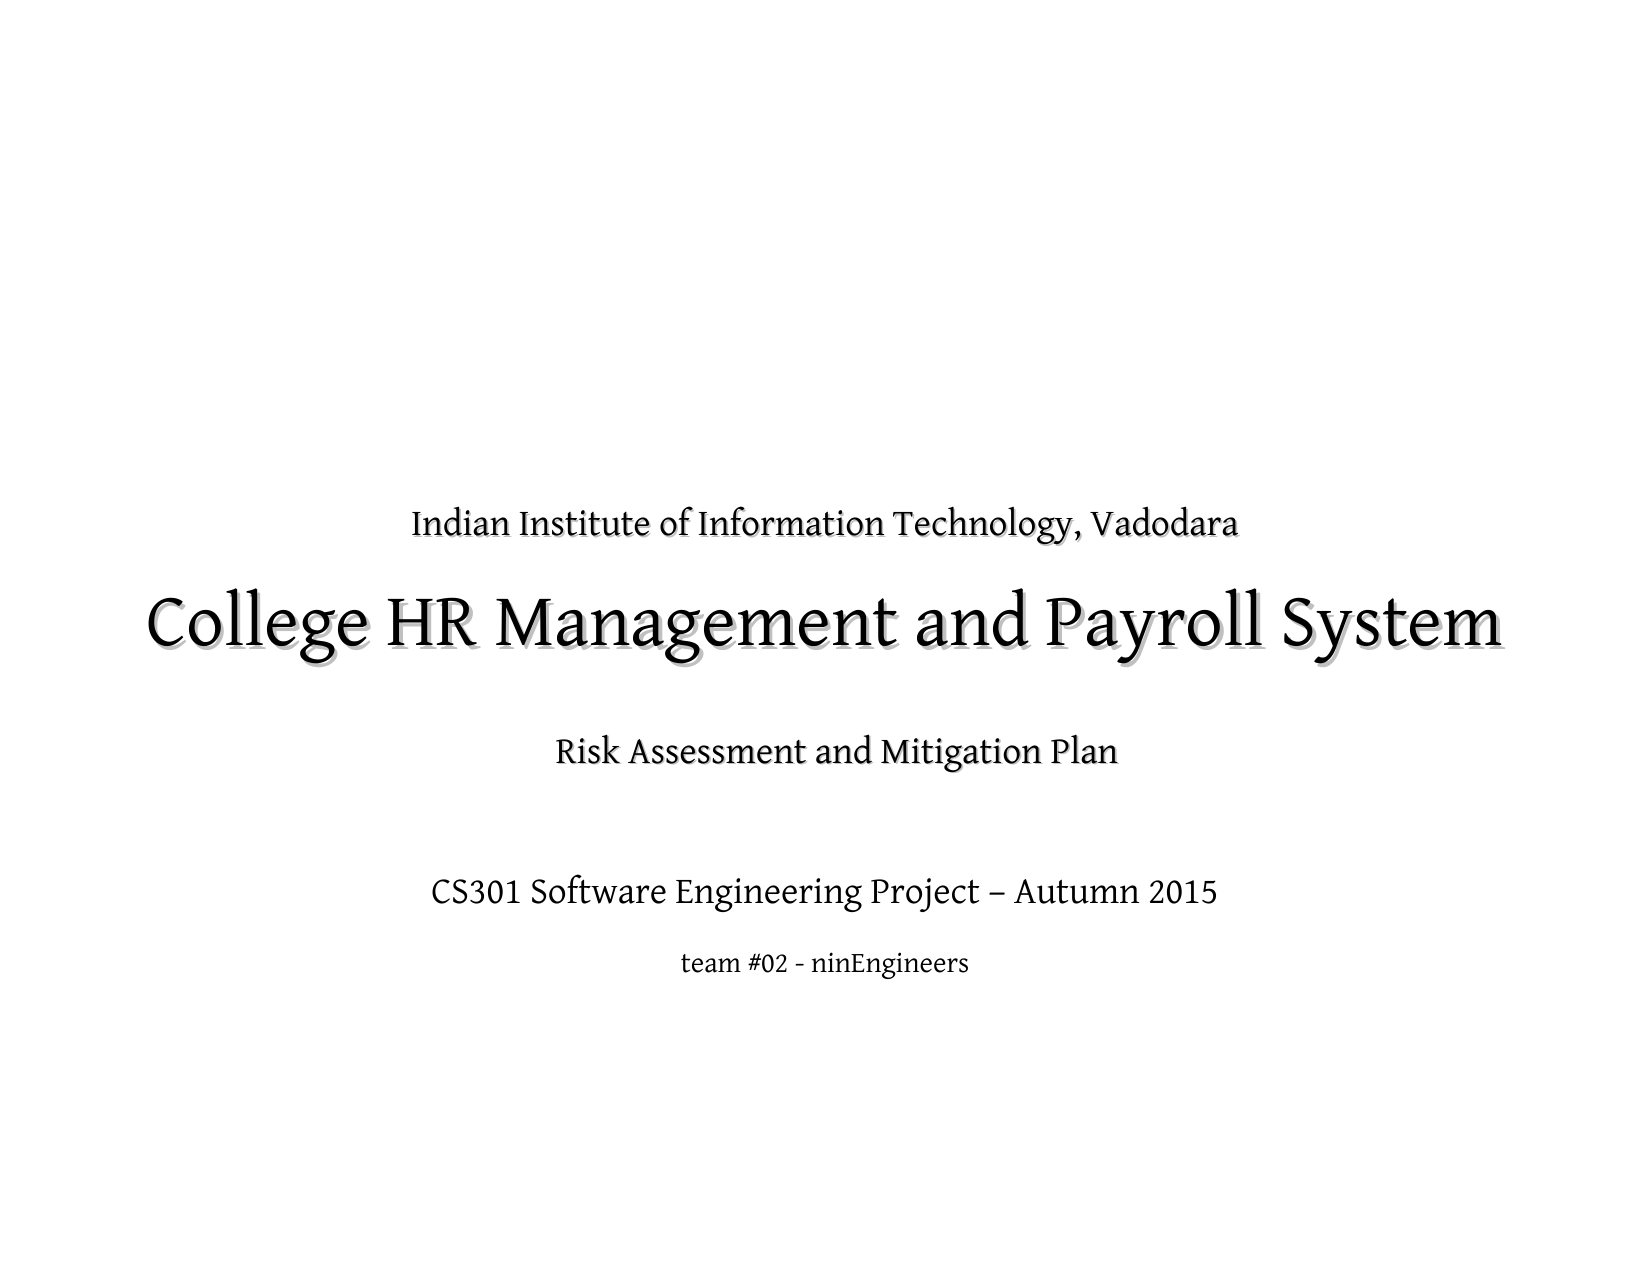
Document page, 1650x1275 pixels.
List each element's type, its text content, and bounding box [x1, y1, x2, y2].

text CS301 Software Engineering Project – Autumn 2015 [67, 870, 1583, 914]
text Indian Institute of Information Technology, Vadodara [67, 503, 1583, 546]
text team #02 - ninEngineers [67, 947, 1583, 981]
text College HR Management and Payroll System [67, 580, 1583, 667]
text Risk Assessment and Mitigation Plan [90, 730, 1583, 774]
